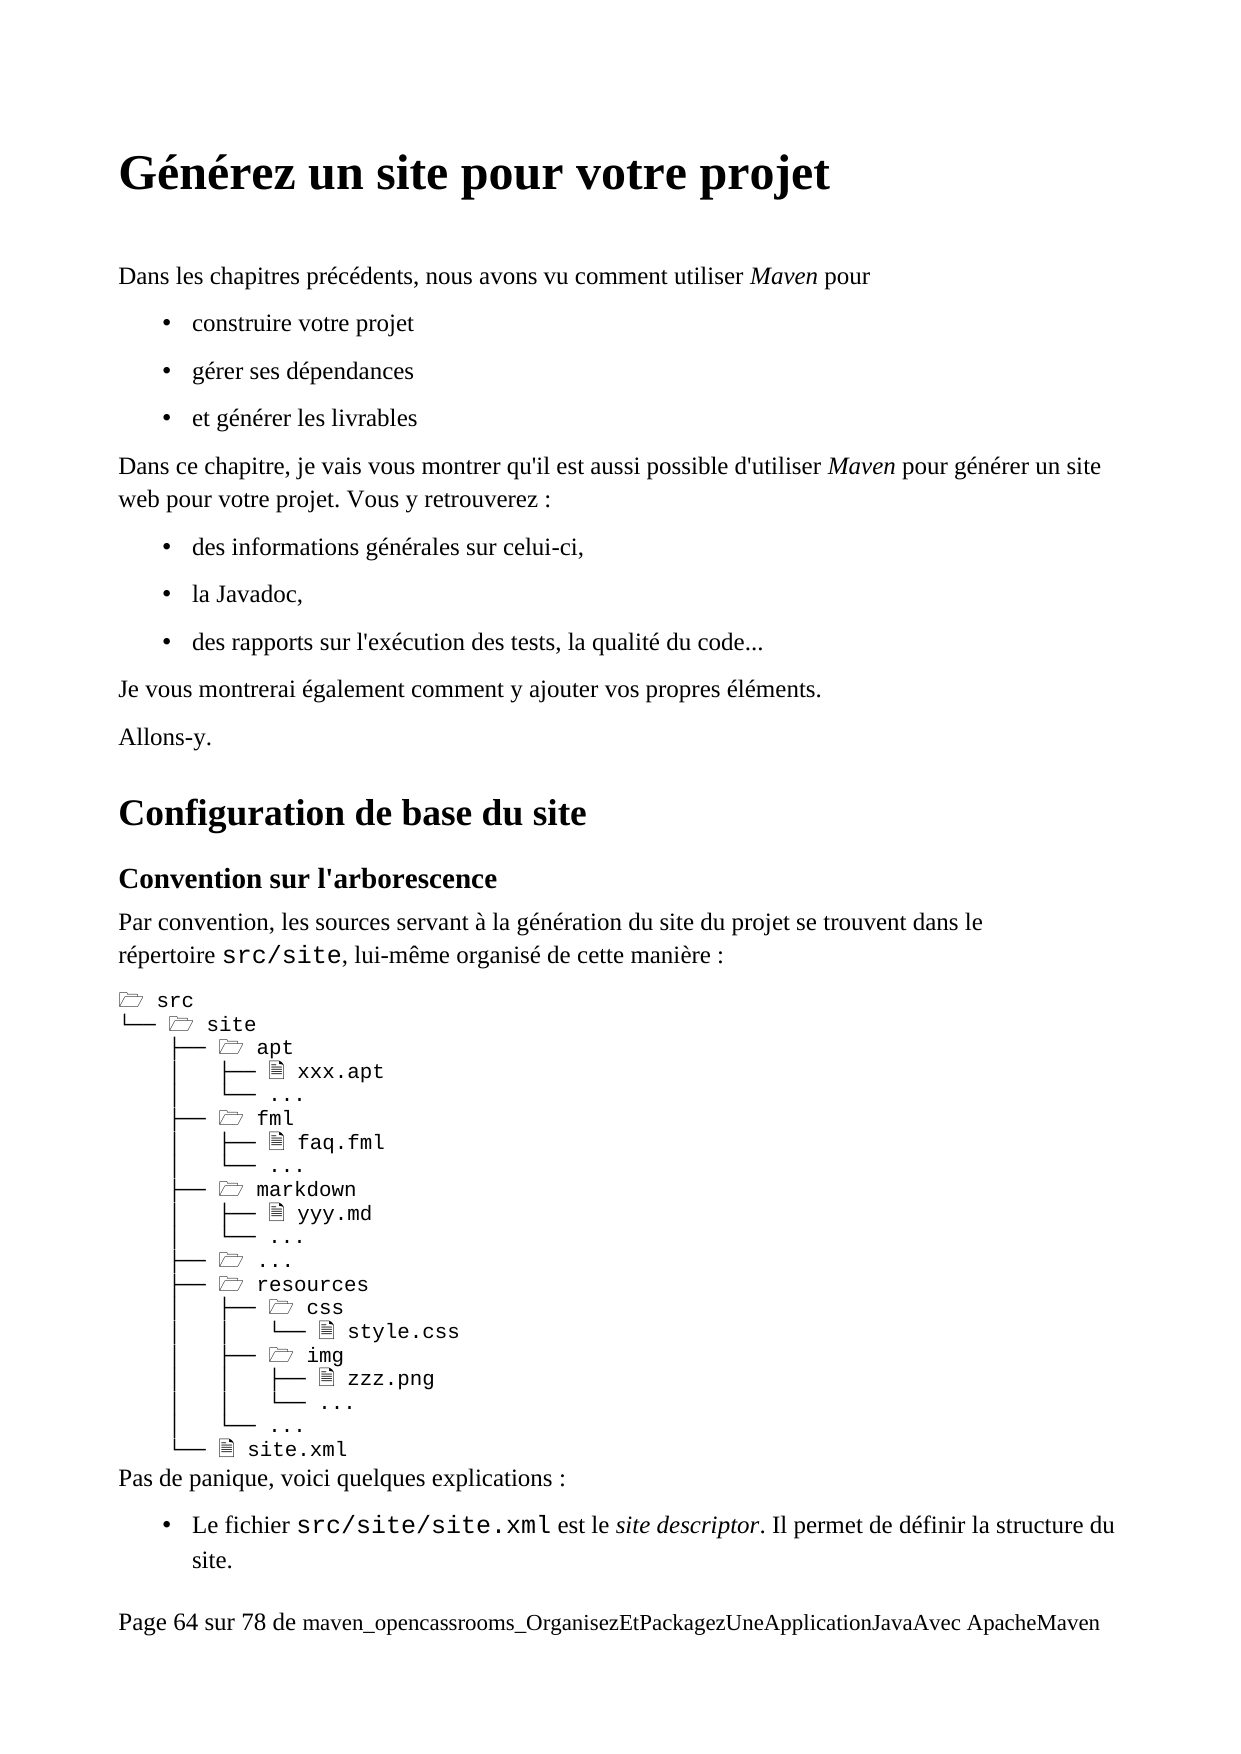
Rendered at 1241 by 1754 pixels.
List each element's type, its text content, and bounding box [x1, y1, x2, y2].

list des rapports sur l'exécution des tests, la qualité du code... [162, 627, 1122, 656]
text │ │ └── 🗎 style.css [118, 1321, 174, 1344]
subtitle Convention sur l'arborescence [118, 861, 1122, 894]
text │ ├── 🗎 yyy.md [175, 1203, 224, 1226]
text │ └── ... [118, 1226, 1122, 1250]
text │ ├── 🗎 xxx.apt [225, 1061, 1122, 1084]
text │ └── ... [118, 1155, 1122, 1179]
text │ │ └── ... [118, 1392, 174, 1416]
text Allons-y. [118, 722, 1122, 751]
text │ │ └── ... [175, 1392, 224, 1416]
text ├── 🗁 fml [118, 1108, 1122, 1132]
text 🗁 src [118, 990, 1122, 1013]
text └── 🗁 site [118, 1013, 1122, 1037]
text ├── 🗁 resources [175, 1274, 1122, 1297]
text │ ├── 🗁 css [118, 1297, 1122, 1321]
text │ ├── 🗁 img [118, 1344, 1122, 1368]
text │ ├── 🗎 faq.fml [225, 1132, 1122, 1155]
subtitle Générez un site pour votre projet [118, 143, 1122, 201]
text │ ├── 🗎 xxx.apt [118, 1061, 174, 1084]
list Le fichier src/site/site.xml est le site descriptor. Il permet de définir la structure du site. [162, 1510, 1122, 1574]
text Par convention, les sources servant à la génération du site du projet se trouvent dans le répertoire src/site, lui-même organisé de cette manière : [118, 907, 1122, 971]
list et générer les livrables [162, 403, 1122, 432]
list des informations générales sur celui-ci, [162, 532, 1122, 561]
text └── 🗎 site.xml [118, 1439, 1122, 1463]
list gérer ses dépendances [162, 356, 1122, 385]
text Pas de panique, voici quelques explications : [118, 1463, 1122, 1492]
text │ ├── 🗎 faq.fml [175, 1132, 224, 1155]
text │ ├── 🗎 yyy.md [118, 1203, 174, 1226]
text Dans les chapitres précédents, nous avons vu comment utiliser Maven pour [118, 261, 1122, 289]
text ├── 🗁 apt [118, 1037, 1122, 1061]
text │ │ └── 🗎 style.css [175, 1321, 224, 1344]
text ├── 🗁 ... [118, 1250, 1122, 1274]
text Je vous montrerai également comment y ajouter vos propres éléments. [118, 674, 1122, 703]
text │ ├── 🗎 xxx.apt [175, 1061, 224, 1084]
text Dans ce chapitre, je vais vous montrer qu'il est aussi possible d'utiliser Maven pour générer un site web pour votre projet. Vous y retrouverez : [118, 451, 1122, 513]
list la Javadoc, [162, 579, 1122, 608]
text │ │ ├── 🗎 zzz.png [118, 1368, 1122, 1392]
subtitle Configuration de base du site [118, 791, 1122, 834]
text ├── 🗁 markdown [118, 1179, 1122, 1203]
text ├── 🗁 resources [118, 1274, 174, 1297]
text │ ├── 🗎 yyy.md [225, 1203, 1122, 1226]
text │ │ └── 🗎 style.css [225, 1321, 1122, 1344]
text │ ├── 🗎 faq.fml [118, 1132, 174, 1155]
text │ │ └── ... [225, 1392, 1122, 1416]
list construire votre projet [162, 308, 1122, 337]
text │ └── ... [118, 1084, 1122, 1108]
text │ └── ... [118, 1416, 1122, 1439]
